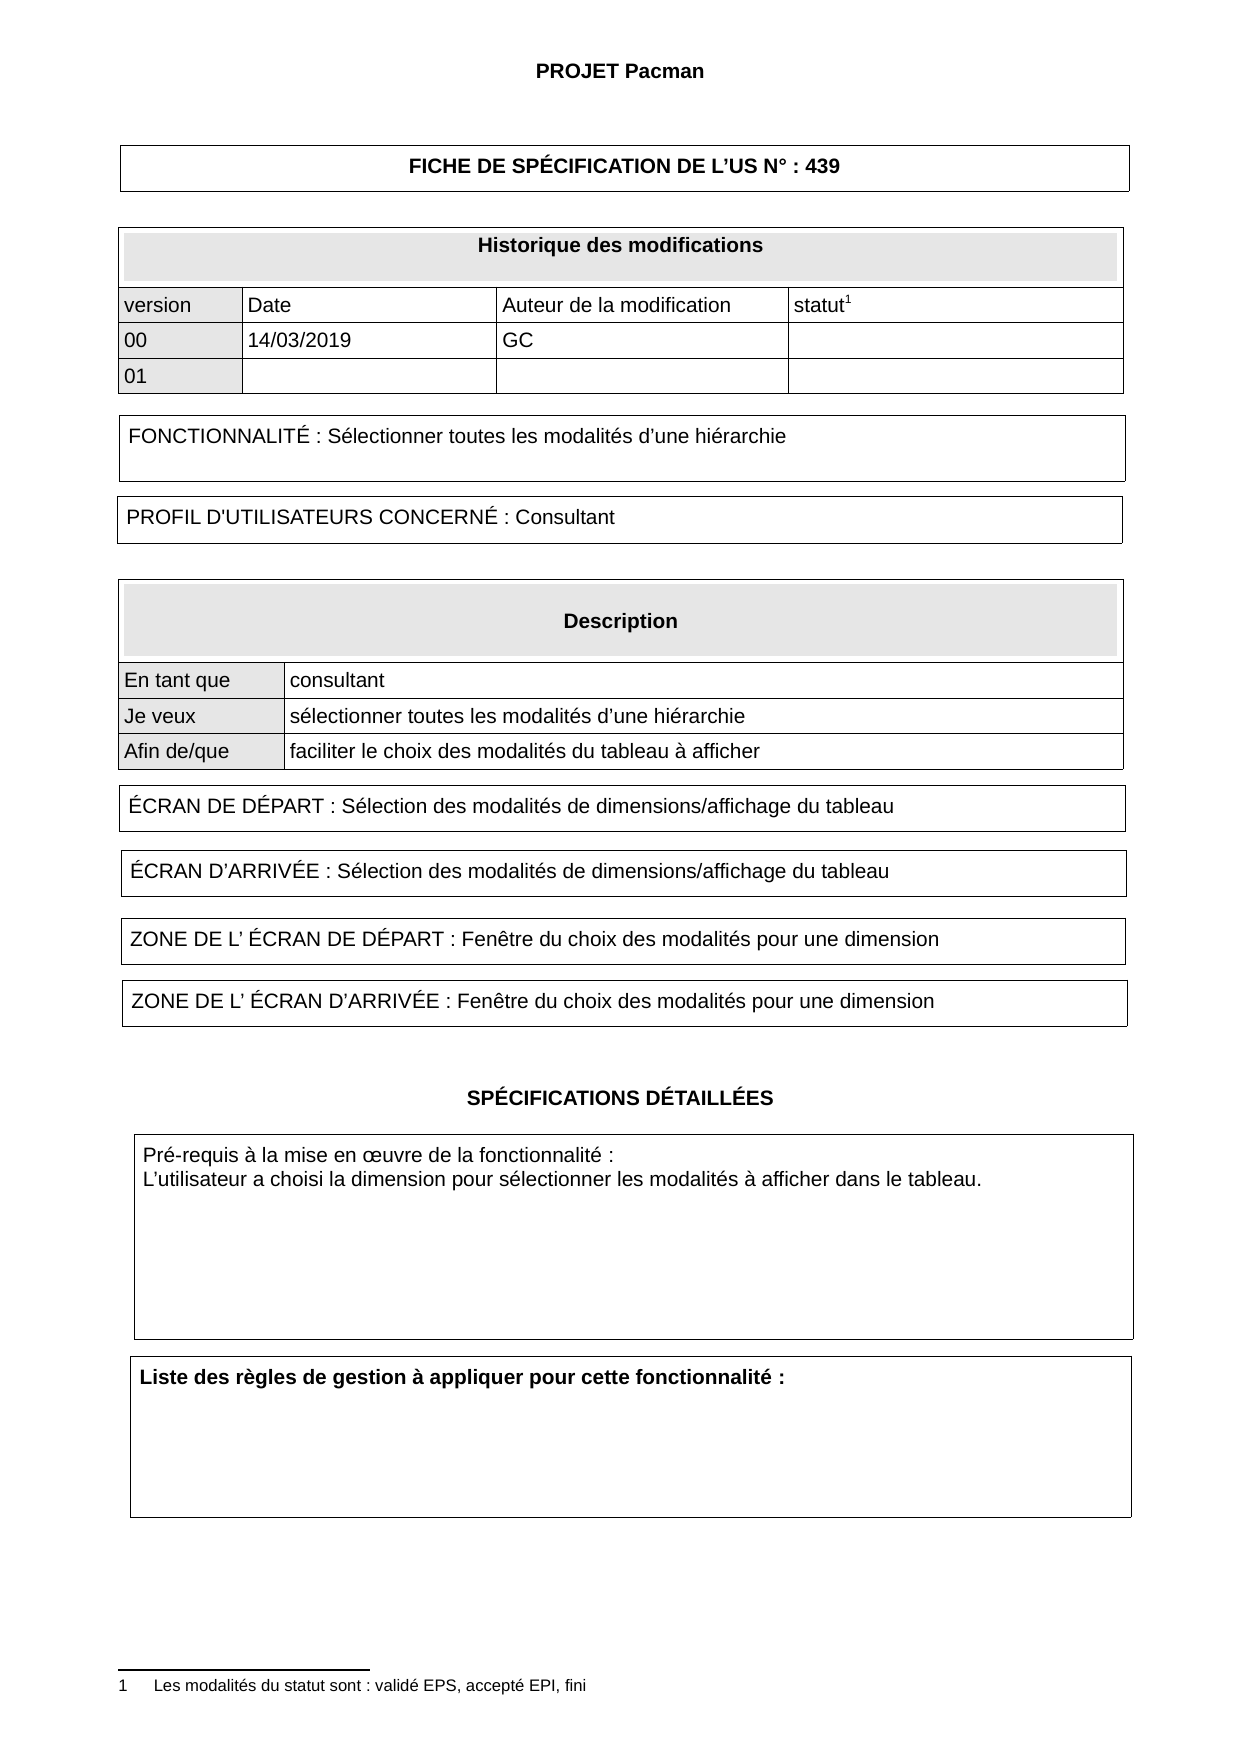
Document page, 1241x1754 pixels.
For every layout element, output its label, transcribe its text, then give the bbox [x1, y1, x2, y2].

text FICHE DE SPÉCIFICATION DE L’US N° : 439 [129, 154, 1120, 178]
table_cell Je veux [119, 699, 284, 733]
text L’utilisateur a choisi la dimension pour sélectionner les modalités à afficher dans le tableau. [143, 1166, 1124, 1190]
table_cell [243, 359, 496, 393]
table_cell 14/03/2019 [243, 323, 496, 358]
text PROJET Pacman [118, 59, 1122, 83]
text PROFIL D'UTILISATEURS CONCERNÉ : Consultant [126, 505, 1113, 529]
text ÉCRAN D’ARRIVÉE : Sélection des modalités de dimensions/affichage du tableau [130, 859, 1117, 883]
text SPÉCIFICATIONS DÉTAILLÉES [118, 1086, 1122, 1110]
table_cell GC [497, 323, 788, 358]
text Pré-requis à la mise en œuvre de la fonctionnalité : [143, 1142, 1124, 1166]
table_cell Auteur de la modification [497, 288, 788, 322]
table_cell En tant que [119, 663, 284, 698]
text FONCTIONNALITÉ : Sélectionner toutes les modalités d’une hiérarchie [128, 424, 1116, 448]
table_cell 00 [119, 323, 242, 358]
table_header Description [119, 580, 1123, 662]
table_cell Date [243, 288, 496, 322]
text ÉCRAN DE DÉPART : Sélection des modalités de dimensions/affichage du tableau [128, 794, 1116, 818]
table_cell faciliter le choix des modalités du tableau à afficher [285, 734, 1123, 769]
table_header Historique des modifications [119, 228, 1123, 287]
table_cell version [119, 288, 242, 322]
table_cell [497, 359, 788, 393]
text ZONE DE L’ ÉCRAN D’ARRIVÉE : Fenêtre du choix des modalités pour une dimension [131, 988, 1118, 1012]
table_cell [789, 359, 1123, 393]
table_cell consultant [285, 663, 1123, 698]
table_cell sélectionner toutes les modalités d’une hiérarchie [285, 699, 1123, 733]
table_cell Afin de/que [119, 734, 284, 769]
text Liste des règles de gestion à appliquer pour cette fonctionnalité : [139, 1364, 1122, 1388]
table_cell [789, 323, 1123, 358]
table_cell 01 [119, 359, 242, 393]
text ZONE DE L’ ÉCRAN DE DÉPART : Fenêtre du choix des modalités pour une dimension [130, 927, 1117, 951]
table_cell statut [789, 288, 1123, 322]
